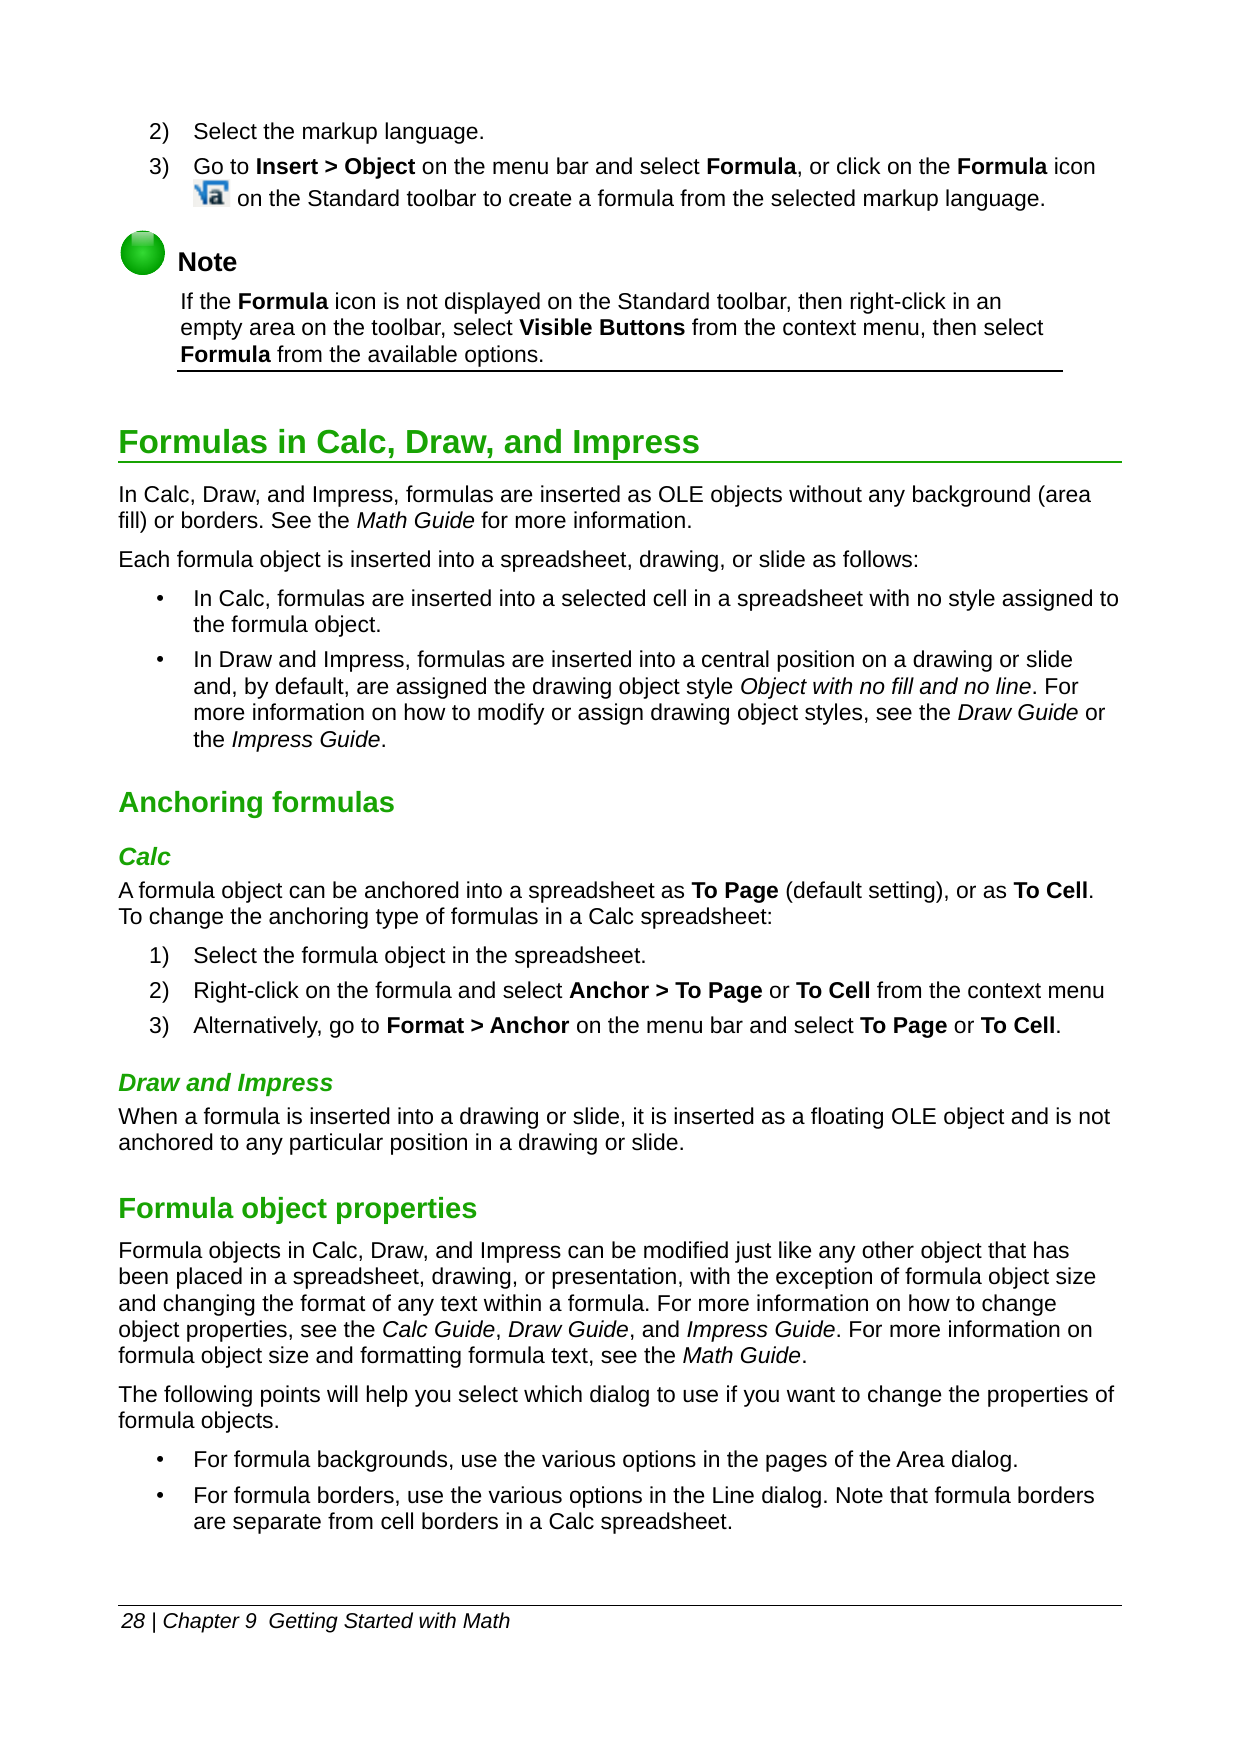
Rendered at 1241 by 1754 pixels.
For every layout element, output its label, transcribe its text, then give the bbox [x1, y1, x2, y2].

subtitle Formula object properties [118, 1192, 1122, 1225]
subtitle Draw and Impress [118, 1068, 1122, 1097]
text Each formula object is inserted into a spreadsheet, drawing, or slide as follows: [118, 546, 1122, 572]
text A formula object can be anchored into a spreadsheet as To Page (default setting), or as To Cell. To change the anchoring type of formulas in a Calc spreadsheet: [118, 877, 1122, 929]
picture [193, 179, 231, 207]
list Right-click on the formula and select Anchor > To Page or To Cell from the context menu [169, 977, 1122, 1003]
text When a formula is inserted into a drawing or slide, it is inserted as a floating OLE object and is not anchored to any particular position in a drawing or slide. [118, 1103, 1122, 1155]
list In Draw and Impress, formulas are inserted into a central position on a drawing or slide and, by default, are assigned the drawing object style Object with no fill and no line. For more information on how to modify or assign drawing object styles, see the Draw Guide or the Impress Guide. [156, 646, 1122, 752]
text In Calc, Draw, and Impress, formulas are inserted as OLE objects without any background (area fill) or borders. See the Math Guide for more information. [118, 481, 1122, 533]
list In Calc, formulas are inserted into a selected cell in a spreadsheet with no style assigned to the formula object. [156, 585, 1122, 638]
text If the Formula icon is not displayed on the Standard toolbar, then right-click in an empty area on the toolbar, select Visible Buttons from the context menu, then select Formula from the available options. [177, 285, 1063, 370]
list Go to Insert > Object on the menu bar and select Formula, or click on the Formula icon on the Standard toolbar to create a formula from the selected markup language. [169, 153, 1122, 212]
text Formula objects in Calc, Draw, and Impress can be modified just like any other object that has been placed in a spreadsheet, drawing, or presentation, with the exception of formula object size and changing the format of any text within a formula. For more information on how to change object properties, see the Calc Guide, Draw Guide, and Impress Guide. For more information on formula object size and formatting formula text, see the Math Guide. [118, 1237, 1122, 1369]
list Alternatively, go to Format > Anchor on the menu bar and select To Page or To Cell. [169, 1012, 1122, 1038]
list For formula borders, use the various options in the Line dialog. Note that formula borders are separate from cell borders in a Calc spreadsheet. [156, 1482, 1122, 1534]
list Select the markup language. [169, 118, 1122, 144]
list For formula backgrounds, use the various options in the pages of the Area dialog. [156, 1446, 1122, 1473]
subtitle Anchoring formulas [118, 785, 1122, 818]
subtitle Formulas in Calc, Draw, and Impress [118, 423, 1122, 461]
text The following points will help you select which dialog to use if you want to change the properties of formula objects. [118, 1381, 1122, 1434]
subtitle Calc [118, 842, 1122, 871]
subtitle Note [118, 228, 1122, 277]
list Select the formula object in the spreadsheet. [169, 942, 1122, 968]
